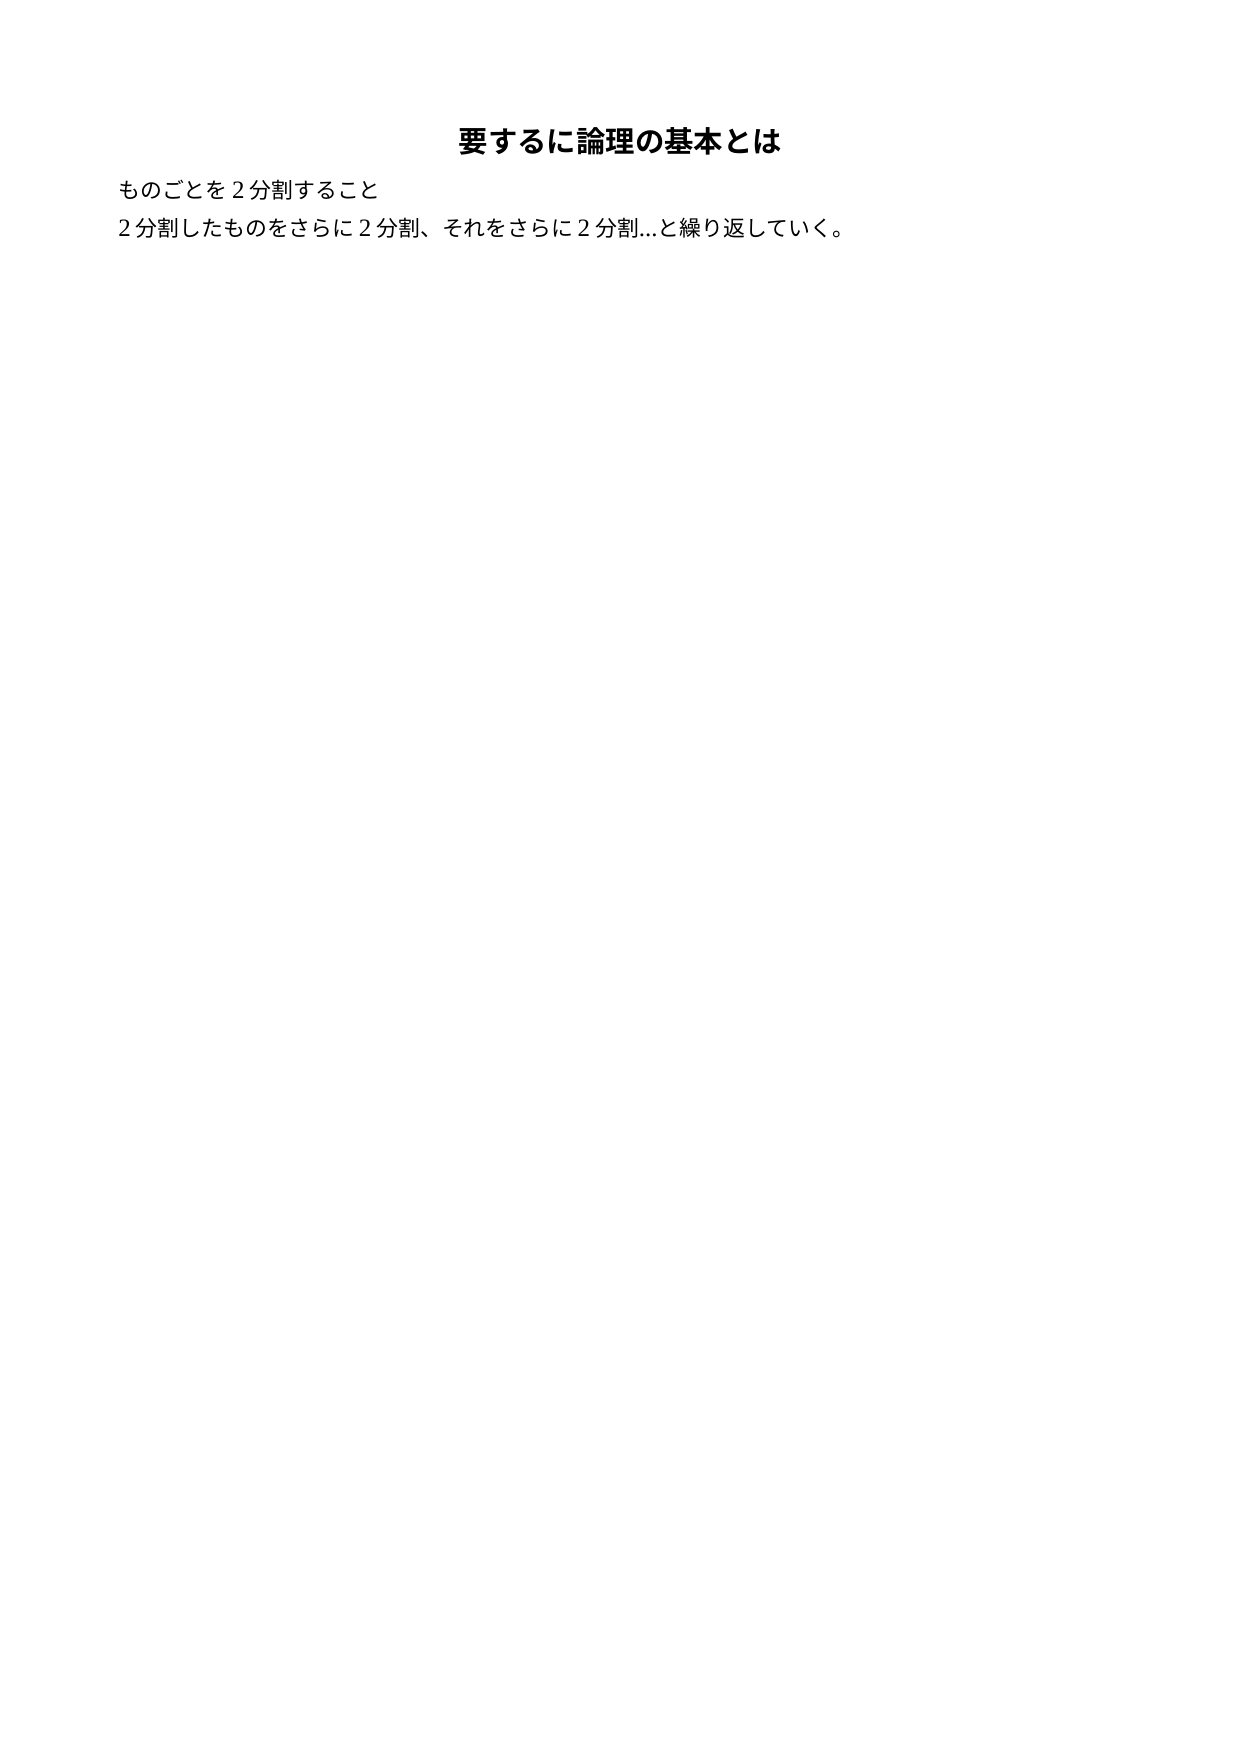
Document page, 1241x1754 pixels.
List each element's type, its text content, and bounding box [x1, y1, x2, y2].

text ものごとを2分割すること 2分割したものをさらに2分割、それをさらに2分割...と繰り返していく。 [118, 173, 1122, 243]
subtitle 要するに論理の基本とは [118, 118, 1122, 161]
